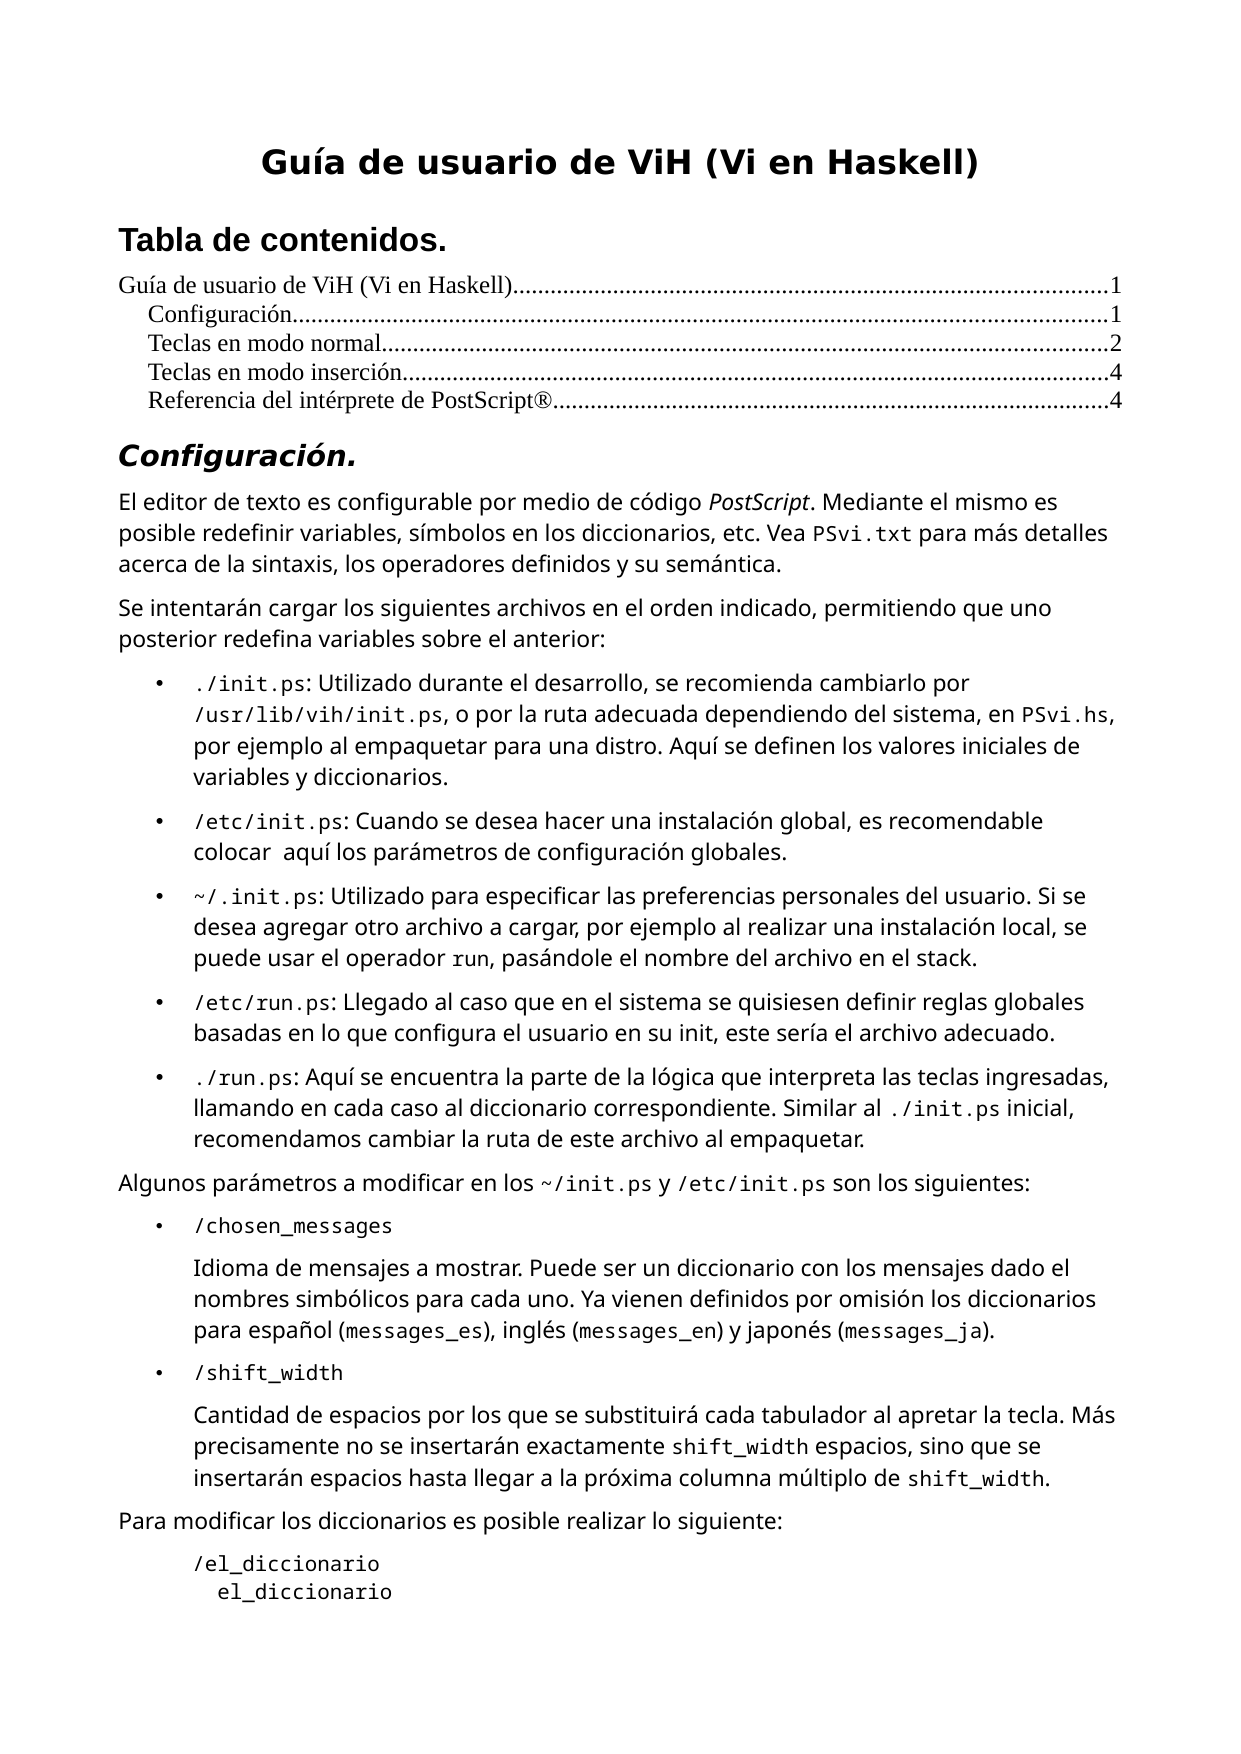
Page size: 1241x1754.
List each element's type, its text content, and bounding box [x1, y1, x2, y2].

text Configuración. 1 [148, 299, 1122, 328]
subtitle Tabla de contenidos. [118, 220, 1122, 258]
text Algunos parámetros a modificar en los ~/init.ps y /etc/init.ps son los siguientes: [118, 1167, 1122, 1198]
text Para modificar los diccionarios es posible realizar lo siguiente: [118, 1505, 1122, 1536]
list Cantidad de espacios por los que se substituirá cada tabulador al apretar la tecla. Más precisamente no se insertarán exactamente shift_width espacios, sino que se insertarán espacios hasta llegar a la próxima columna múltiplo de shift_width. [156, 1399, 1122, 1493]
list ~/.init.ps: Utilizado para especificar las preferencias personales del usuario. Si se desea agregar otro archivo a cargar, por ejemplo al realizar una instalación local, se puede usar el operador run, pasándole el nombre del archivo en el stack. [156, 879, 1122, 973]
text El editor de texto es configurable por medio de código PostScript. Mediante el mismo es posible redefinir variables, símbolos en los diccionarios, etc. Vea PSvi.txt para más detalles acerca de la sintaxis, los operadores definidos y su semántica. [118, 486, 1122, 579]
list /etc/init.ps: Cuando se desea hacer una instalación global, es recomendable colocar aquí los parámetros de configuración globales. [156, 804, 1122, 867]
list /etc/run.ps: Llegado al caso que en el sistema se quisiesen definir reglas globales basadas en lo que configura el usuario en su init, este sería el archivo adecuado. [156, 986, 1122, 1048]
text Guía de usuario de ViH (Vi en Haskell) 1 [118, 271, 1122, 299]
list ./run.ps: Aquí se encuentra la parte de la lógica que interpreta las teclas ingresadas, llamando en cada caso al diccionario correspondiente. Similar al ./init.ps inicial, recomendamos cambiar la ruta de este archivo al empaquetar. [156, 1061, 1122, 1154]
text Referencia del intérprete de PostScript®. 4 [148, 386, 1122, 414]
list ./init.ps: Utilizado durante el desarrollo, se recomienda cambiarlo por /usr/lib/vih/init.ps, o por la ruta adecuada dependiendo del sistema, en PSvi.hs, por ejemplo al empaquetar para una distro. Aquí se definen los valores iniciales de variables y diccionarios. [156, 667, 1122, 792]
list /shift_width [156, 1358, 1122, 1386]
text /el_diccionario el_diccionario [118, 1549, 1122, 1606]
text Teclas en modo inserción. 4 [148, 357, 1122, 386]
text Se intentarán cargar los siguientes archivos en el orden indicado, permitiendo que uno posterior redefina variables sobre el anterior: [118, 592, 1122, 654]
subtitle Guía de usuario de ViH (Vi en Haskell) [118, 143, 1122, 182]
subtitle Configuración. [118, 439, 1122, 473]
list Idioma de mensajes a mostrar. Puede ser un diccionario con los mensajes dado el nombres simbólicos para cada uno. Ya vienen definidos por omisión los diccionarios para español (messages_es), inglés (messages_en) y japonés (messages_ja). [156, 1252, 1122, 1346]
text Teclas en modo normal. 2 [148, 328, 1122, 357]
list /chosen_messages [156, 1211, 1122, 1239]
